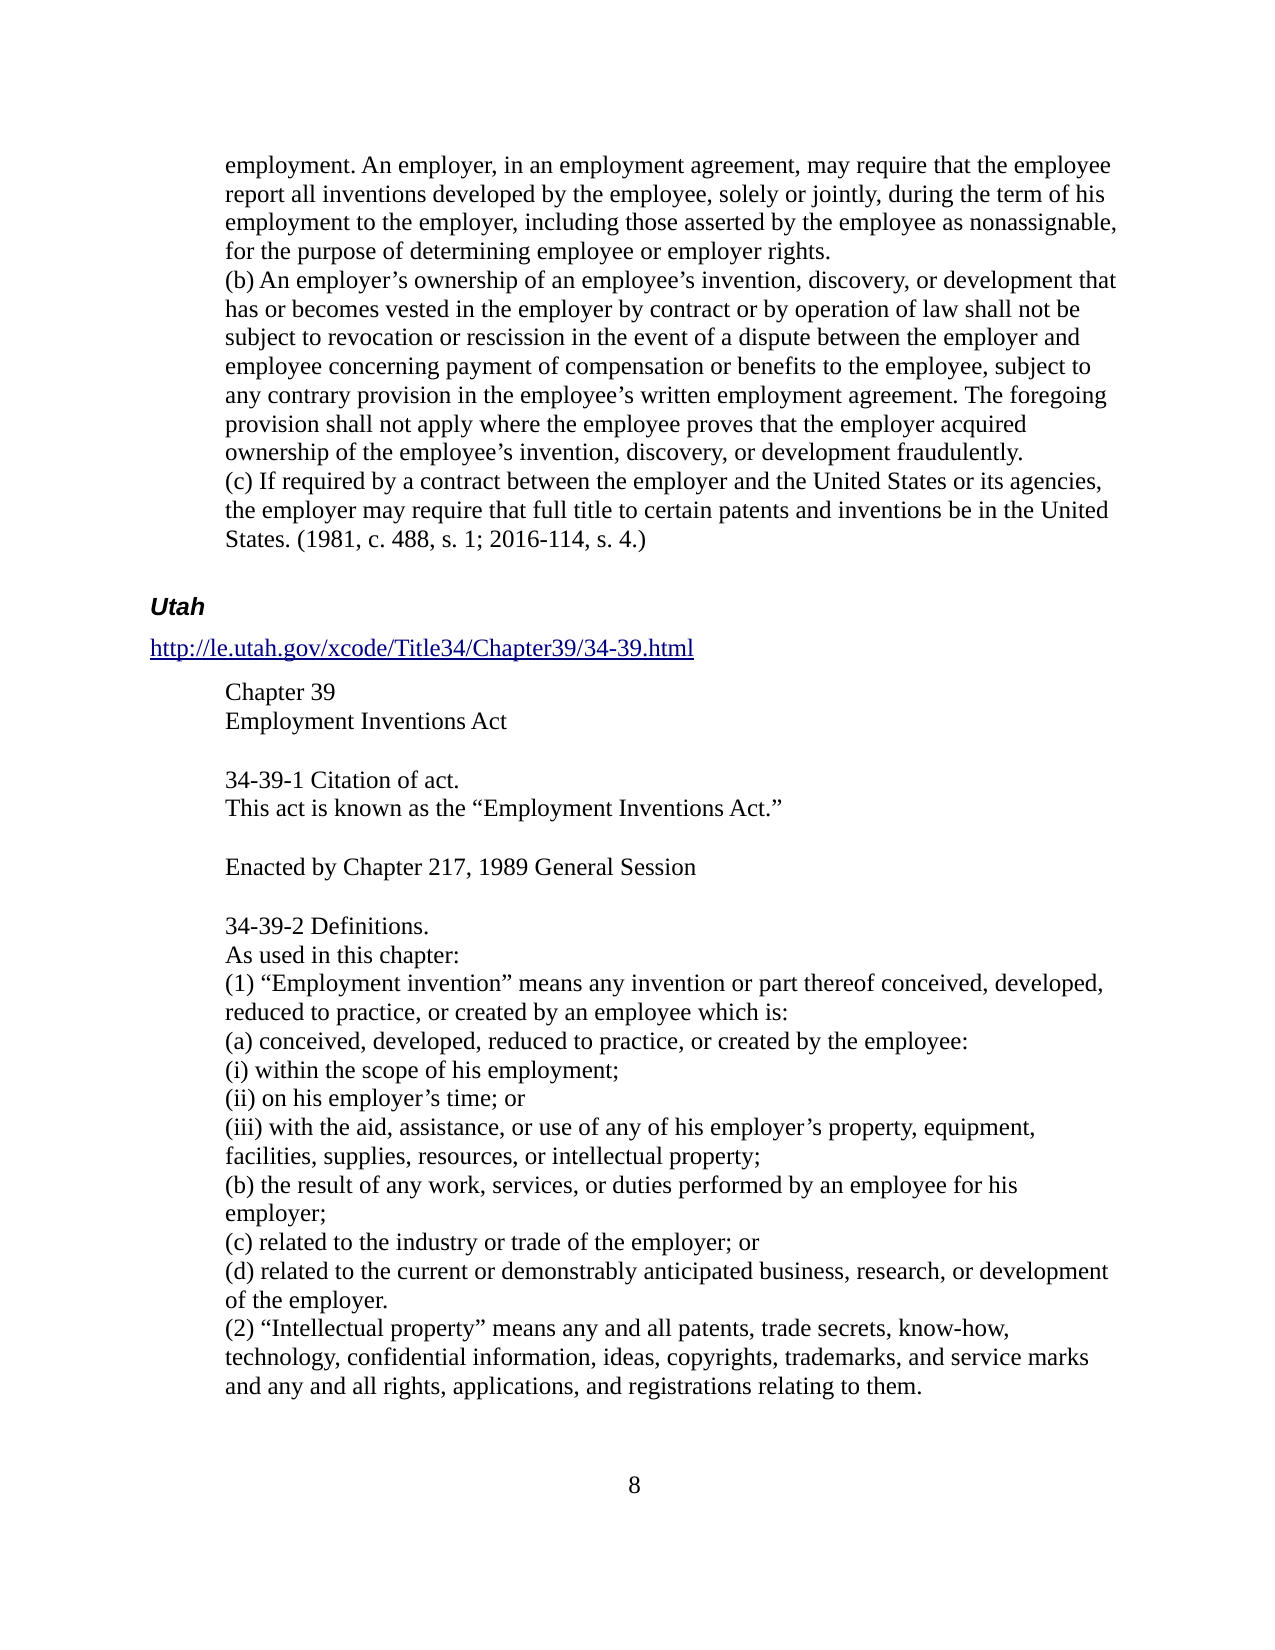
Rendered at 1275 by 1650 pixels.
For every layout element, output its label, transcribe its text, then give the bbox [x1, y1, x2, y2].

text employment. An employer, in an employment agreement, may require that the employee report all inventions developed by the employee, solely or jointly, during the term of his employment to the employer, including those asserted by the employee as nonassignable, for the purpose of determining employee or employer rights. (b) An employer’s ownership of an employee’s invention, discovery, or development that has or becomes vested in the employer by contract or by operation of law shall not be subject to revocation or rescission in the event of a dispute between the employer and employee concerning payment of compensation or benefits to the employee, subject to any contrary provision in the employee’s written employment agreement. The foregoing provision shall not apply where the employee proves that the employer acquired ownership of the employee’s invention, discovery, or development fraudulently. (c) If required by a contract between the employer and the United States or its agencies, the employer may require that full title to certain patents and inventions be in the United States. (1981, c. 488, s. 1; 2016-114, s. 4.) [225, 150, 1125, 552]
text Enacted by Chapter 217, 1989 General Session [225, 852, 1125, 881]
text http://le.utah.gov/xcode/Title34/Chapter39/34-39.html [150, 633, 1125, 662]
subtitle Utah [150, 592, 1125, 621]
text 34-39-2 Definitions. As used in this chapter: (1) “Employment invention” means any invention or part thereof conceived, developed, reduced to practice, or created by an employee which is: (a) conceived, developed, reduced to practice, or created by the employee: (i) within the scope of his employment; (ii) on his employer’s time; or (iii) with the aid, assistance, or use of any of his employer’s property, equipment, facilities, supplies, resources, or intellectual property; (b) the result of any work, services, or duties performed by an employee for his employer; (c) related to the industry or trade of the employer; or (d) related to the current or demonstrably anticipated business, research, or development of the employer. (2) “Intellectual property” means any and all patents, trade secrets, know-how, technology, confidential information, ideas, copyrights, trademarks, and service marks and any and all rights, applications, and registrations relating to them. [225, 911, 1125, 1400]
text Chapter 39 Employment Inventions Act [225, 677, 1125, 735]
text 34-39-1 Citation of act. This act is known as the “Employment Inventions Act.” [225, 765, 1125, 822]
